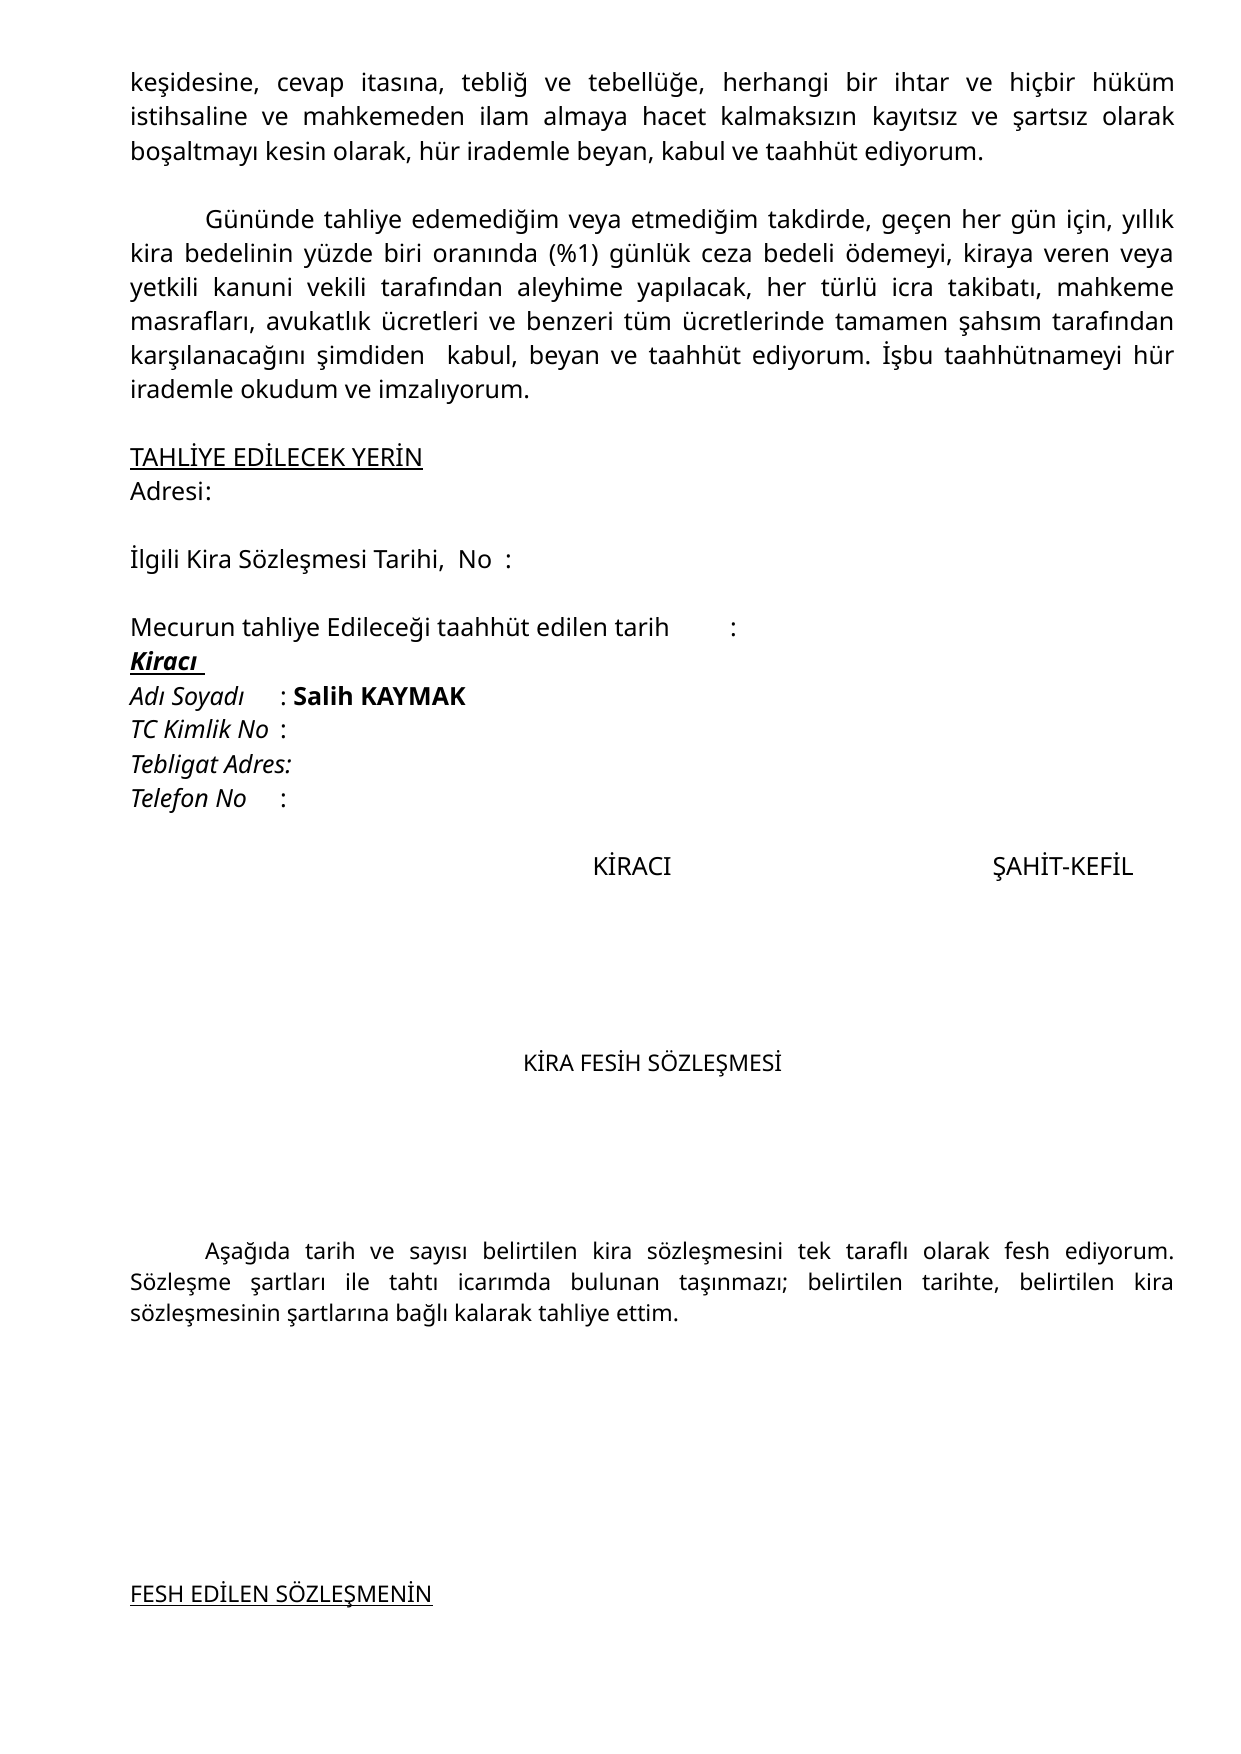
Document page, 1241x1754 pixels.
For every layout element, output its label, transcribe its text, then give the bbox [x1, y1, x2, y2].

text Tebligat Adres: [130, 746, 1175, 780]
text İlgili Kira Sözleşmesi Tarihi, No : [130, 542, 1175, 576]
text KİRACI ŞAHİT-KEFİL [130, 848, 1175, 882]
text Kiracı [130, 644, 1175, 678]
text FESH EDİLEN SÖZLEŞMENİN [130, 1578, 1175, 1610]
text Gününde tahliye edemediğim veya etmediğim takdirde, geçen her gün için, yıllık kira bedelinin yüzde biri oranında (%1) günlük ceza bedeli ödemeyi, kiraya veren veya yetkili kanuni vekili tarafından aleyhime yapılacak, her türlü icra takibatı, mahkeme masrafları, avukatlık ücretleri ve benzeri tüm ücretlerinde tamamen şahsım tarafından karşılanacağını şimdiden kabul, beyan ve taahhüt ediyorum. İşbu taahhütnameyi hür irademle okudum ve imzalıyorum. [130, 201, 1175, 406]
text Telefon No : [130, 780, 1175, 814]
text keşidesine, cevap itasına, tebliğ ve tebellüğe, herhangi bir ihtar ve hiçbir hüküm istihsaline ve mahkemeden ilam almaya hacet kalmaksızın kayıtsız ve şartsız olarak boşaltmayı kesin olarak, hür irademle beyan, kabul ve taahhüt ediyorum. [130, 65, 1175, 167]
text Adı Soyadı : Salih KAYMAK [130, 678, 1175, 712]
text TC Kimlik No : [130, 712, 1175, 746]
text Mecurun tahliye Edileceği taahhüt edilen tarih : [130, 610, 1175, 644]
text KİRA FESİH SÖZLEŞMESİ [130, 1047, 1175, 1078]
text Aşağıda tarih ve sayısı belirtilen kira sözleşmesini tek taraflı olarak fesh ediyorum. Sözleşme şartları ile tahtı icarımda bulunan taşınmazı; belirtilen tarihte, belirtilen kira sözleşmesinin şartlarına bağlı kalarak tahliye ettim. [130, 1235, 1175, 1328]
text TAHLİYE EDİLECEK YERİN [130, 440, 1175, 474]
text Adresi : [130, 474, 1175, 508]
